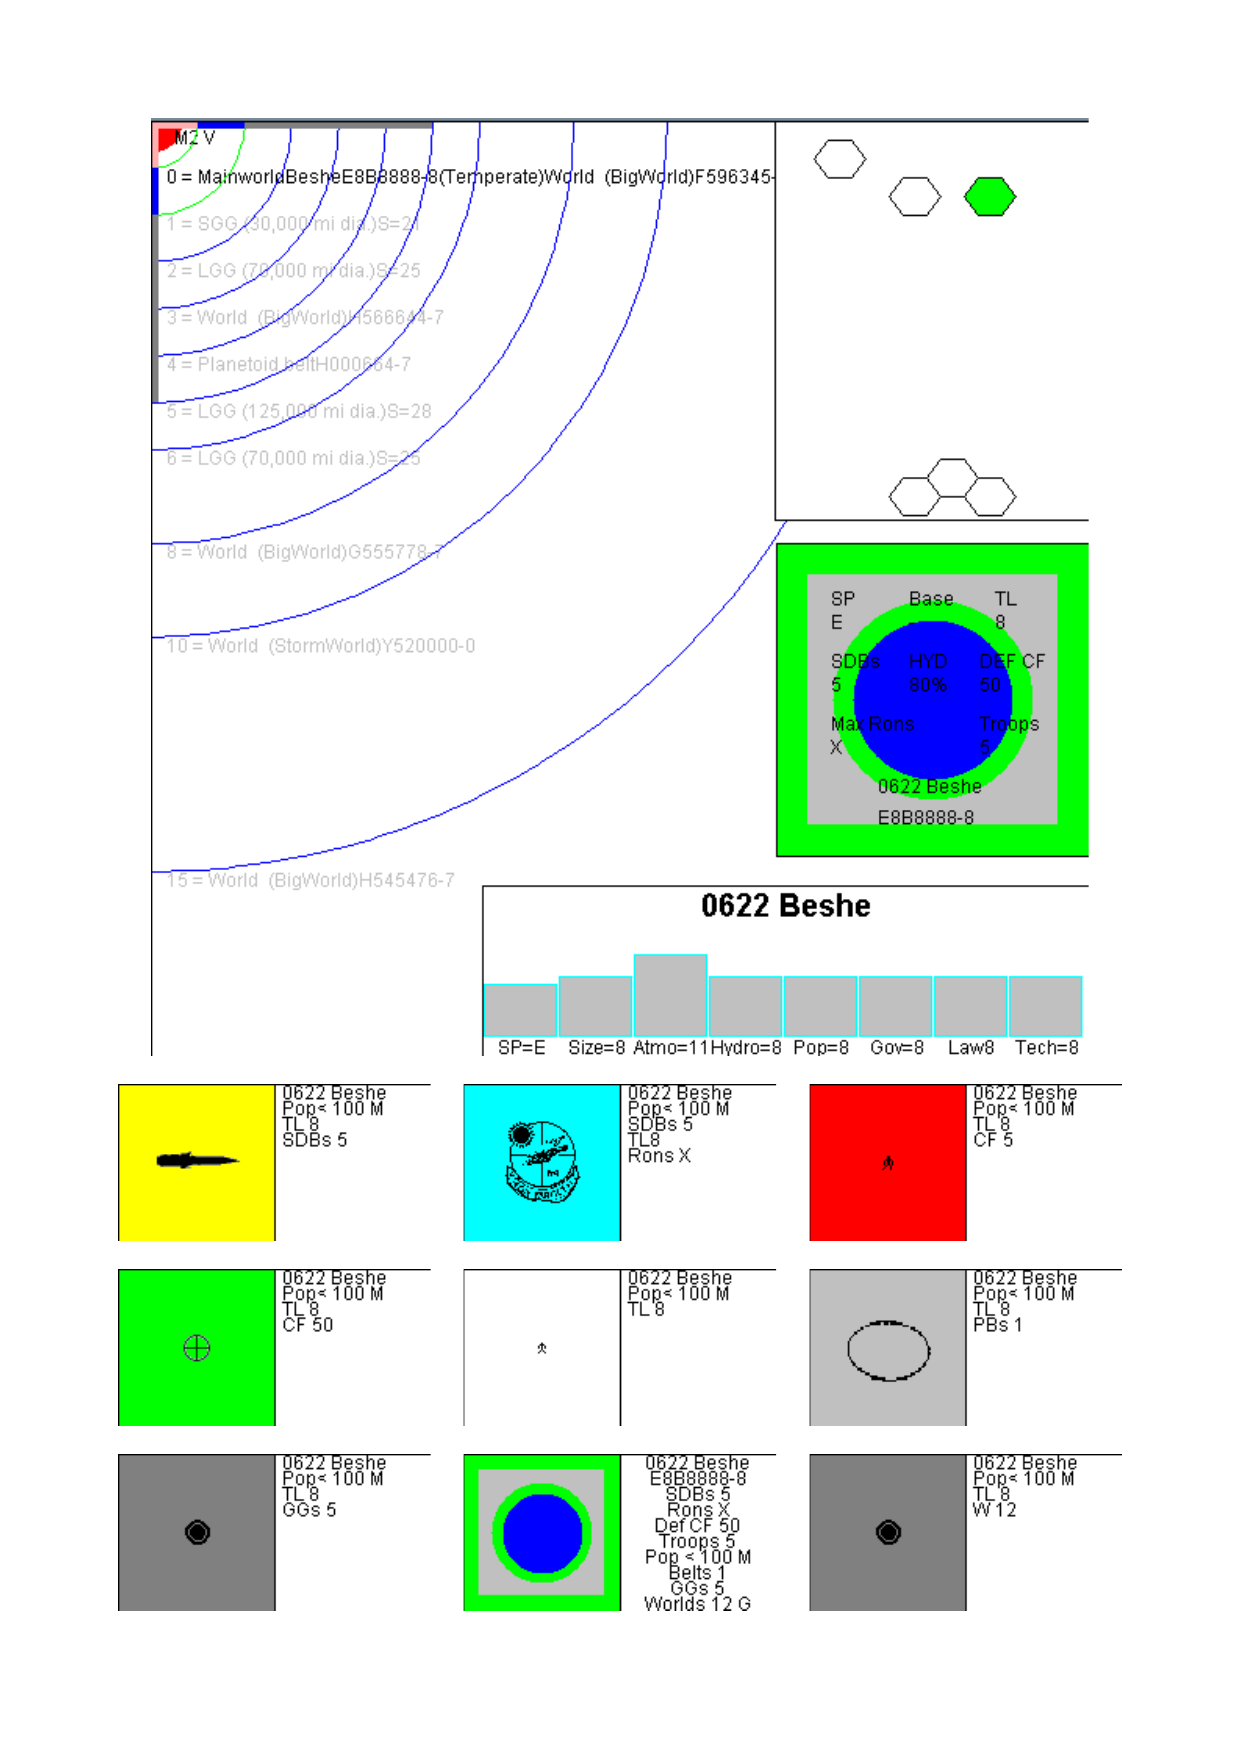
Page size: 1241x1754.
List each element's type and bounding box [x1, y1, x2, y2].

picture [118, 1269, 431, 1426]
picture [118, 1084, 431, 1241]
picture [809, 1084, 1122, 1241]
picture [809, 1454, 1122, 1611]
picture [151, 118, 1089, 1056]
picture [809, 1269, 1122, 1426]
picture [463, 1084, 777, 1241]
picture [463, 1454, 777, 1611]
picture [118, 1454, 431, 1611]
picture [463, 1269, 777, 1426]
